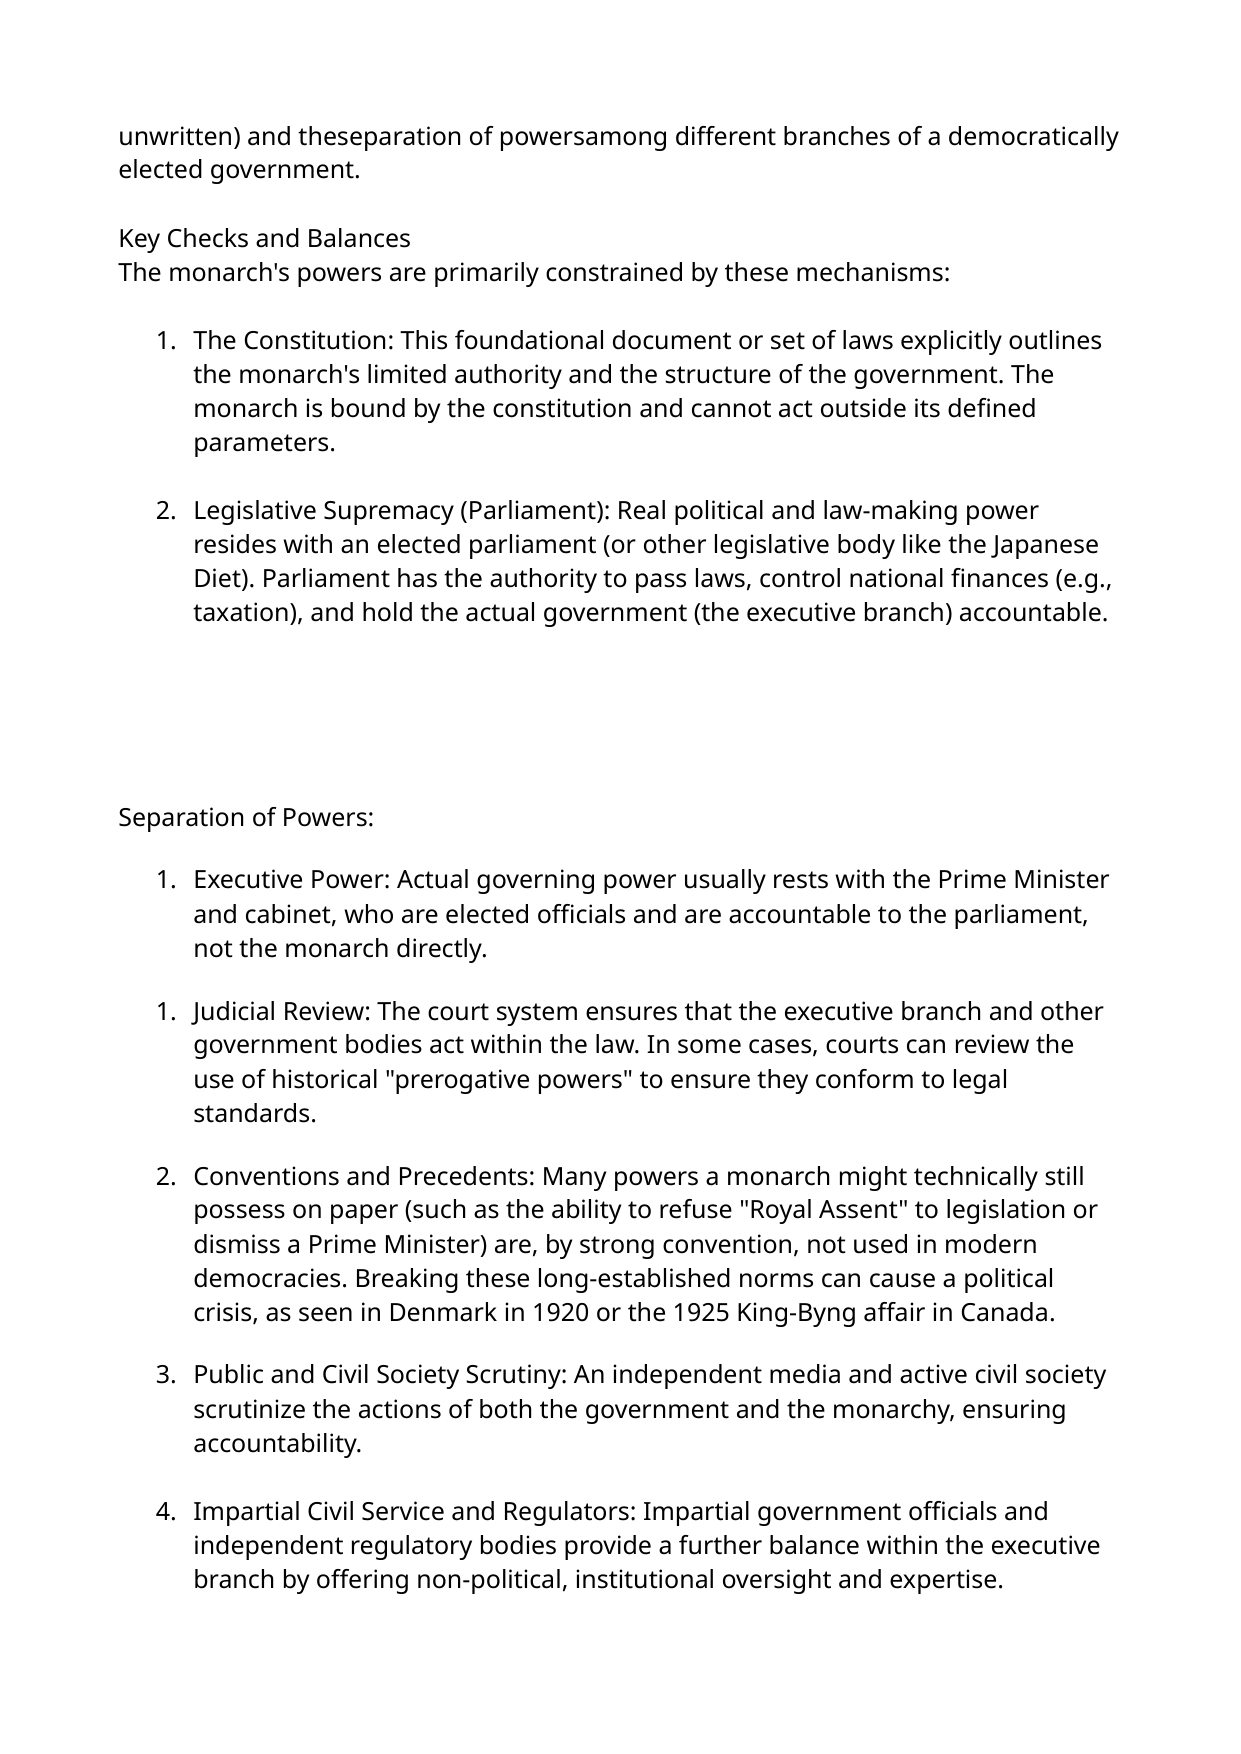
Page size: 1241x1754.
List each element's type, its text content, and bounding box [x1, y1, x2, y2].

list Judicial Review: The court system ensures that the executive branch and other government bodies act within the law. In some cases, courts can review the use of historical "prerogative powers" to ensure they conform to legal standards. [156, 993, 1122, 1129]
text unwritten) and theseparation of powersamong different branches of a democratically elected government. [118, 118, 1122, 186]
list The Constitution: This foundational document or set of laws explicitly outlines the monarch's limited authority and the structure of the government. The monarch is bound by the constitution and cannot act outside its defined parameters. [156, 322, 1122, 459]
list Public and Civil Society Scrutiny: An independent media and active civil society scrutinize the actions of both the government and the monarchy, ensuring accountability. [156, 1357, 1122, 1459]
list Conventions and Precedents: Many powers a monarch might technically still possess on paper (such as the ability to refuse "Royal Assent" to legislation or dismiss a Prime Minister) are, by strong convention, not used in modern democracies. Breaking these long-established norms can cause a political crisis, as seen in Denmark in 1920 or the 1925 King-Byng affair in Canada. [156, 1158, 1122, 1328]
list Legislative Supremacy (Parliament): Real political and law-making power resides with an elected parliament (or other legislative body like the Japanese Diet). Parliament has the authority to pass laws, control national finances (e.g., taxation), and hold the actual government (the executive branch) accountable. [156, 493, 1122, 629]
text The monarch's powers are primarily constrained by these mechanisms: [118, 254, 1122, 288]
list Executive Power: Actual governing power usually rests with the Prime Minister and cabinet, who are elected officials and are accountable to the parliament, not the monarch directly. [156, 862, 1122, 964]
text Separation of Powers: [118, 799, 1122, 833]
list Impartial Civil Service and Regulators: Impartial government officials and independent regulatory bodies provide a further balance within the executive branch by offering non-political, institutional oversight and expertise. [156, 1493, 1122, 1596]
text Key Checks and Balances [118, 220, 1122, 254]
